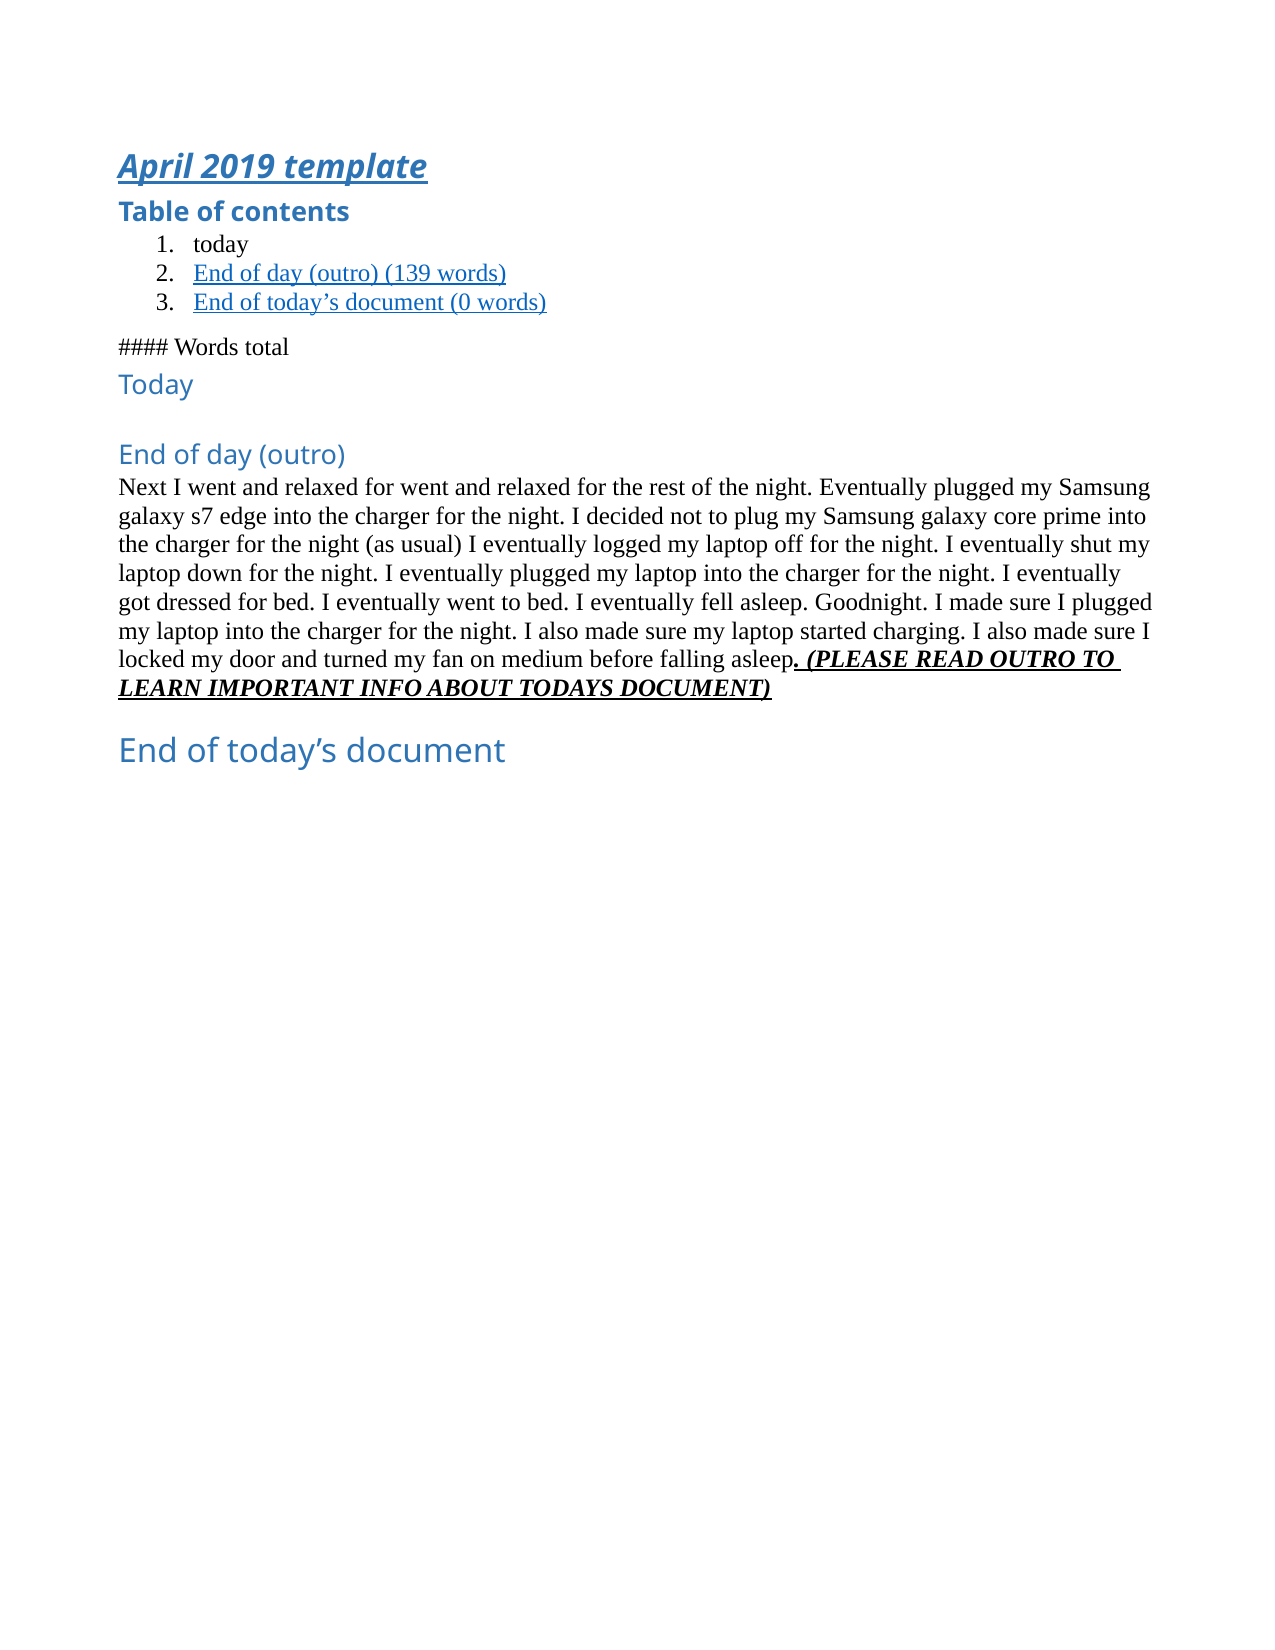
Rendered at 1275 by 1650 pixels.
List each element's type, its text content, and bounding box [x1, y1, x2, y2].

subtitle April 2019 template [118, 143, 1157, 188]
list today [156, 229, 1157, 258]
text Next I went and relaxed for went and relaxed for the rest of the night. Eventually plugged my Samsung galaxy s7 edge into the charger for the night. I decided not to plug my Samsung galaxy core prime into the charger for the night (as usual) I eventually logged my laptop off for the night. I eventually shut my laptop down for the night. I eventually plugged my laptop into the charger for the night. I eventually got dressed for bed. I eventually went to bed. I eventually fell asleep. Goodnight. I made sure I plugged my laptop into the charger for the night. I also made sure my laptop started charging. I also made sure I locked my door and turned my fan on medium before falling asleep. (PLEASE READ OUTRO TO LEARN IMPORTANT INFO ABOUT TODAYS DOCUMENT) [118, 472, 1157, 702]
subtitle End of day (outro) [118, 435, 1157, 472]
text #### Words total [118, 332, 1157, 361]
list End of day (outro) (139 words) [156, 258, 1157, 287]
subtitle Today [118, 365, 1157, 402]
list End of today’s document (0 words) [156, 287, 1157, 316]
subtitle End of today’s document [118, 727, 1157, 772]
subtitle Table of contents [118, 193, 1157, 229]
